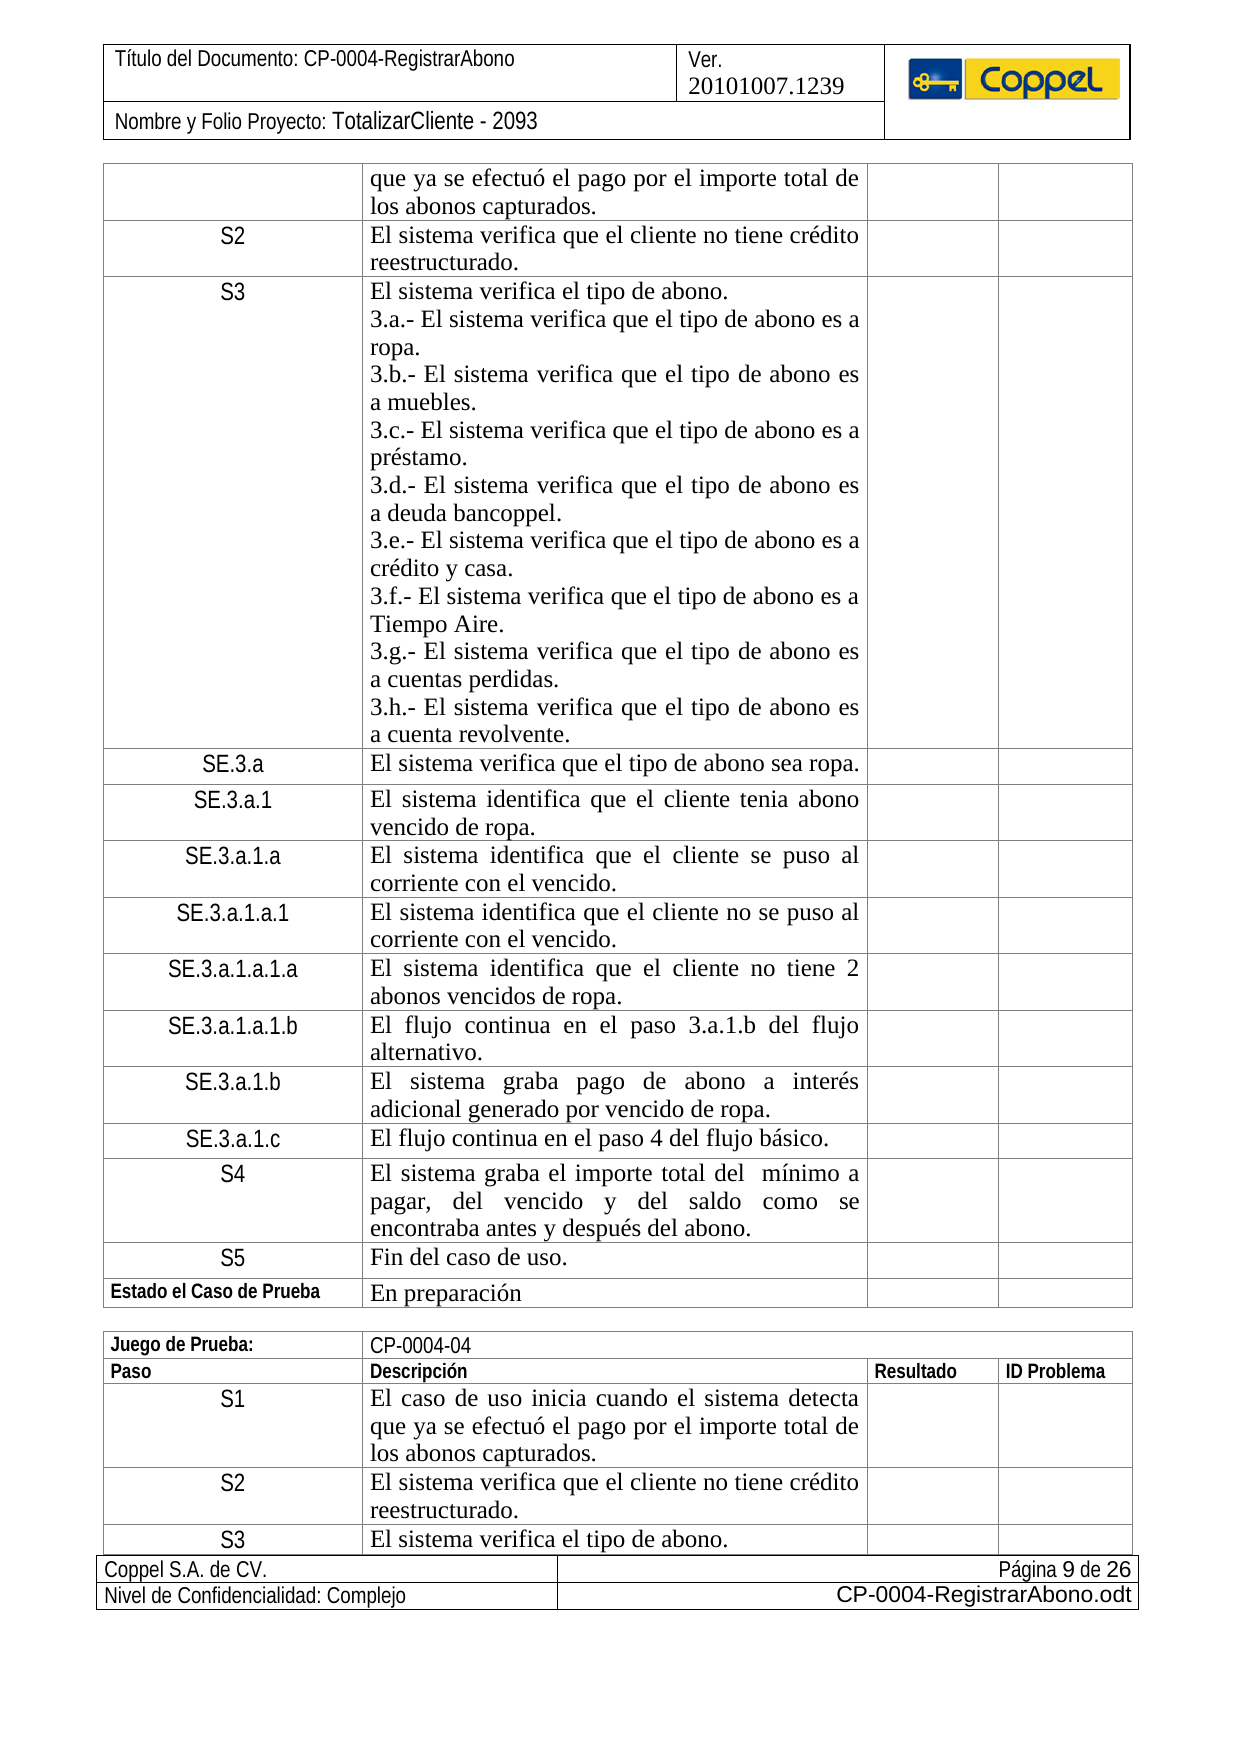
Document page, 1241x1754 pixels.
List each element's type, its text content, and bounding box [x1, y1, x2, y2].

table_cell [868, 954, 998, 1010]
table_cell En preparación [363, 1279, 867, 1307]
table_cell [868, 1067, 998, 1123]
table_cell SE.3.a.1.c [104, 1124, 362, 1158]
table_cell [999, 1011, 1132, 1066]
table_cell S4 [104, 1159, 362, 1242]
table_cell Paso [104, 1359, 362, 1383]
table_cell El sistema identifica que el cliente no tiene 2 abonos vencidos de ropa. [363, 954, 867, 1010]
table_cell [999, 221, 1132, 276]
table_cell [868, 1279, 998, 1307]
table_cell S2 [104, 1468, 362, 1524]
table_cell [999, 277, 1132, 748]
table_cell [868, 221, 998, 276]
table_cell El caso de uso inicia cuando el sistema detecta que ya se efectuó el pago por el importe total de los abonos capturados. [363, 1384, 867, 1467]
table_cell S3 [104, 277, 362, 748]
table_cell [868, 277, 998, 748]
table_cell [104, 164, 362, 220]
table_cell [868, 1124, 998, 1158]
table_cell Resultado [868, 1359, 998, 1383]
table_cell [999, 164, 1132, 220]
table_cell S3 [104, 1525, 362, 1554]
table_cell [999, 1279, 1132, 1307]
table_cell SE.3.a.1.a.1.b [104, 1011, 362, 1066]
table_cell Fin del caso de uso. [363, 1243, 867, 1278]
table_cell SE.3.a.1.a.1 [104, 898, 362, 953]
table_cell El sistema graba el importe total del mínimo a pagar, del vencido y del saldo como se encontraba antes y después del abono. [363, 1159, 867, 1242]
table_cell El sistema verifica el tipo de abono. [363, 1525, 867, 1554]
table_cell El sistema identifica que el cliente se puso al corriente con el vencido. [363, 841, 867, 897]
table_cell [868, 1011, 998, 1066]
table_cell El sistema verifica que el cliente no tiene crédito reestructurado. [363, 221, 867, 276]
table_header CP-0004-04 [363, 1332, 1132, 1358]
table_cell [999, 1525, 1132, 1554]
table_cell [868, 164, 998, 220]
table_cell [868, 1525, 998, 1554]
table_cell El flujo continua en el paso 3.a.1.b del flujo alternativo. [363, 1011, 867, 1066]
table_cell [999, 749, 1132, 784]
table_cell [999, 1243, 1132, 1278]
table_cell Descripción [363, 1359, 867, 1383]
table_cell [999, 898, 1132, 953]
table_cell El sistema verifica que el tipo de abono sea ropa. [363, 749, 867, 784]
table_cell que ya se efectuó el pago por el importe total de los abonos capturados. [363, 164, 867, 220]
table_cell El sistema verifica que el cliente no tiene crédito reestructurado. [363, 1468, 867, 1524]
table_cell [999, 1384, 1132, 1467]
table_cell Estado el Caso de Prueba [104, 1279, 362, 1307]
table_header Juego de Prueba: [104, 1332, 362, 1358]
table_cell El sistema identifica que el cliente no se puso al corriente con el vencido. [363, 898, 867, 953]
table_cell [868, 1468, 998, 1524]
table_cell [999, 954, 1132, 1010]
table_cell ID Problema [999, 1359, 1132, 1383]
table_cell [999, 1159, 1132, 1242]
table_cell [868, 1243, 998, 1278]
table_cell [999, 785, 1132, 840]
table_cell [868, 749, 998, 784]
table_cell SE.3.a.1.a.1.a [104, 954, 362, 1010]
table_cell S1 [104, 1384, 362, 1467]
table_cell [999, 1468, 1132, 1524]
table_cell [868, 898, 998, 953]
table_cell SE.3.a.1.a [104, 841, 362, 897]
table_cell [999, 841, 1132, 897]
table_cell [868, 1384, 998, 1467]
table_cell [999, 1067, 1132, 1123]
table_cell El sistema graba pago de abono a interés adicional generado por vencido de ropa. [363, 1067, 867, 1123]
table_cell SE.3.a [104, 749, 362, 784]
table_cell El flujo continua en el paso 4 del flujo básico. [363, 1124, 867, 1158]
table_cell [999, 1124, 1132, 1158]
table_cell El sistema identifica que el cliente tenia abono vencido de ropa. [363, 785, 867, 840]
table_cell S5 [104, 1243, 362, 1278]
table_cell [868, 1159, 998, 1242]
table_cell SE.3.a.1.b [104, 1067, 362, 1123]
table_cell S2 [104, 221, 362, 276]
table_cell El sistema verifica el tipo de abono. 3.a.- El sistema verifica que el tipo de abono es a ropa. 3.b.- El sistema verifica que el tipo de abono es a muebles. 3.c.- El sistema verifica que el tipo de abono es a préstamo. 3.d.- El sistema verifica que el tipo de abono es a deuda bancoppel. 3.e.- El sistema verifica que el tipo de abono es a crédito y casa. 3.f.- El sistema verifica que el tipo de abono es a Tiempo Aire. 3.g.- El sistema verifica que el tipo de abono es a cuentas perdidas. 3.h.- El sistema verifica que el tipo de abono es a cuenta revolvente. [363, 277, 867, 748]
table_cell [868, 841, 998, 897]
table_cell SE.3.a.1 [104, 785, 362, 840]
table_cell [868, 785, 998, 840]
